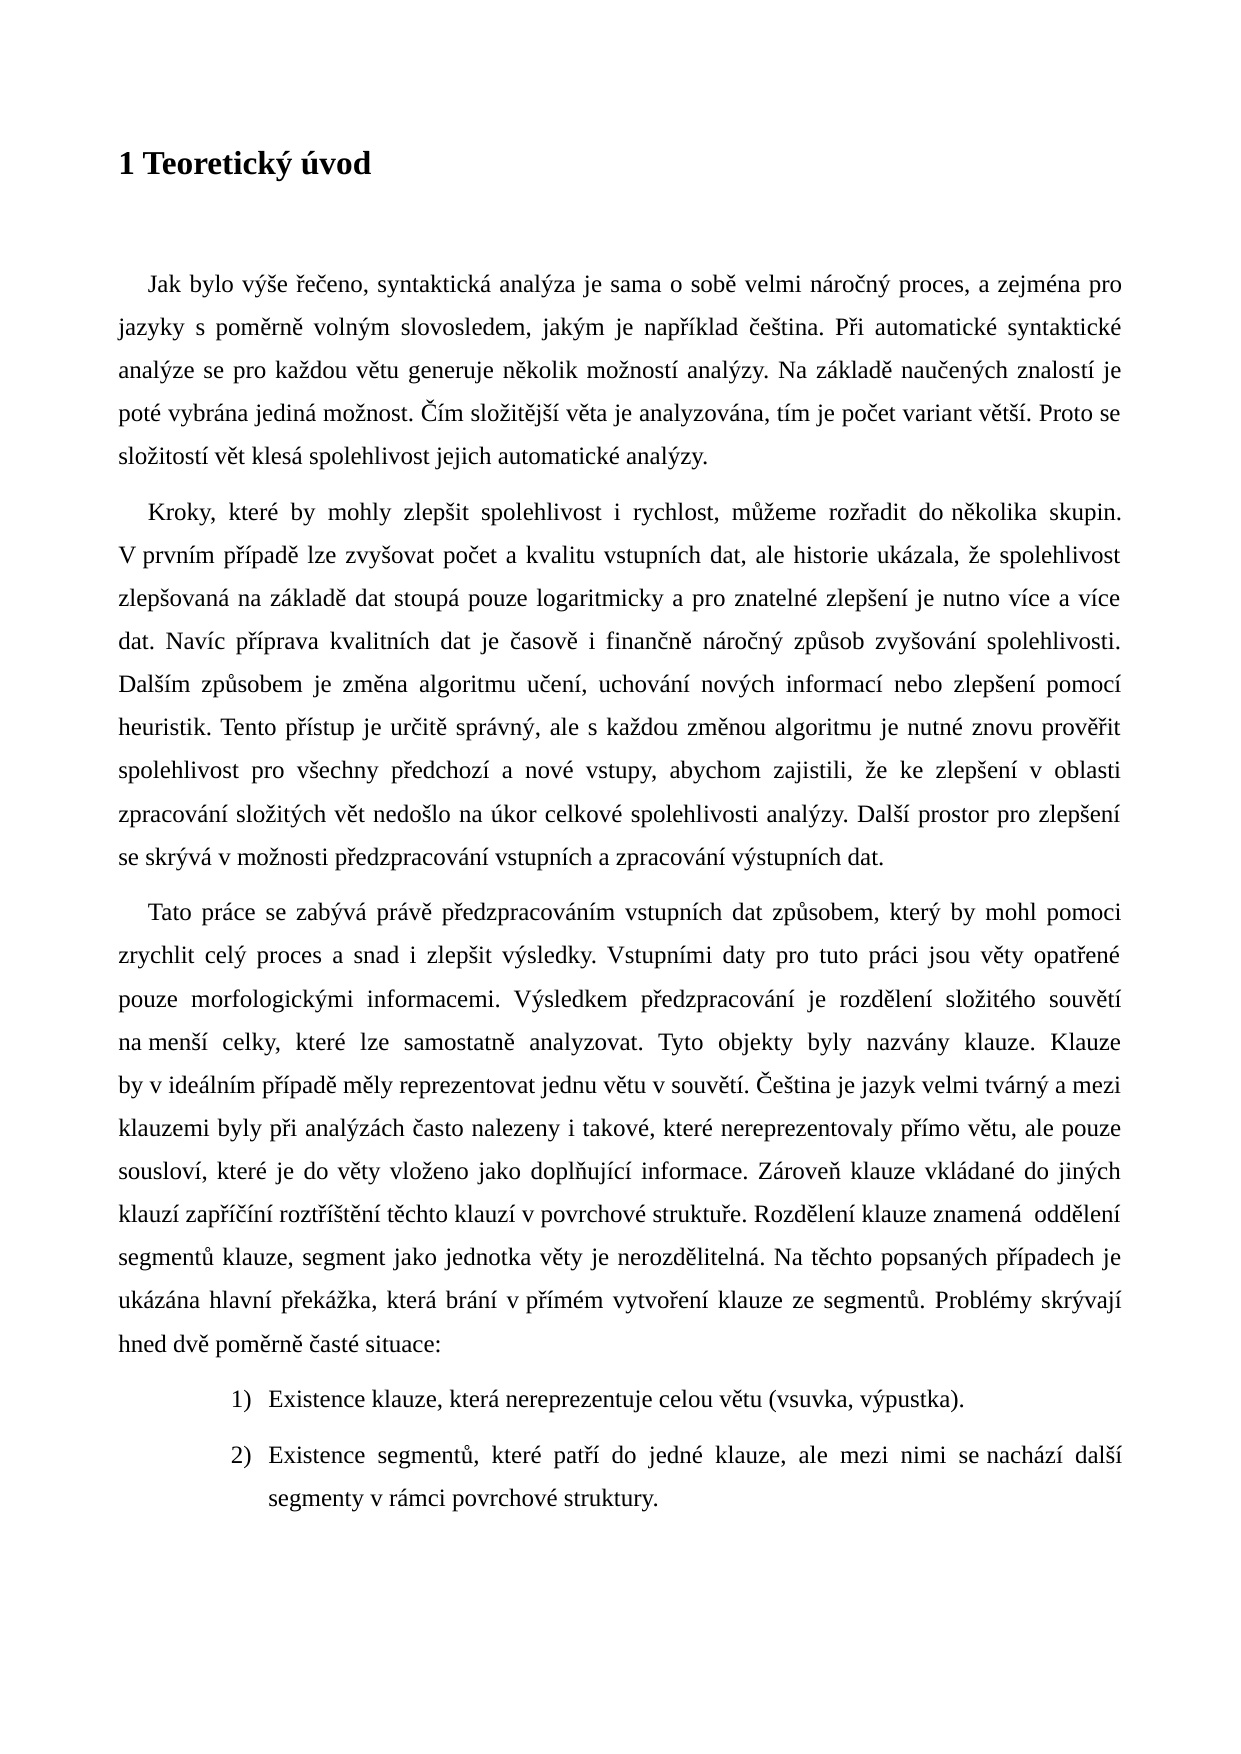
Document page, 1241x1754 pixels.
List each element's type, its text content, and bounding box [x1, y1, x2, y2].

text Kroky, které by mohly zlepšit spolehlivost i rychlost, můžeme rozřadit do několika skupin. V prvním případě lze zvyšovat počet a kvalitu vstupních dat, ale historie ukázala, že spolehlivost zlepšovaná na základě dat stoupá pouze logaritmicky a pro znatelné zlepšení je nutno více a více dat. Navíc příprava kvalitních dat je časově i finančně náročný způsob zvyšování spolehlivosti. Dalším způsobem je změna algoritmu učení, uchování nových informací nebo zlepšení pomocí heuristik. Tento přístup je určitě správný, ale s každou změnou algoritmu je nutné znovu prověřit spolehlivost pro všechny předchozí a nové vstupy, abychom zajistili, že ke zlepšení v oblasti zpracování složitých vět nedošlo na úkor celkové spolehlivosti analýzy. Další prostor pro zlepšení se skrývá v možnosti předzpracování vstupních a zpracování výstupních dat. [118, 497, 1122, 871]
list Existence segmentů, které patří do jedné klauze, ale mezi nimi se nachází další segmenty v rámci povrchové struktury. [231, 1440, 1122, 1512]
text Jak bylo výše řečeno, syntaktická analýza je sama o sobě velmi náročný proces, a zejména pro jazyky s poměrně volným slovosledem, jakým je například čeština. Při automatické syntaktické analýze se pro každou větu generuje několik možností analýzy. Na základě naučených znalostí je poté vybrána jediná možnost. Čím složitější věta je analyzována, tím je počet variant větší. Proto se složitostí vět klesá spolehlivost jejich automatické analýzy. [118, 269, 1122, 470]
list Existence klauze, která nereprezentuje celou větu (vsuvka, výpustka). [231, 1384, 1122, 1413]
text Tato práce se zabývá právě předzpracováním vstupních dat způsobem, který by mohl pomoci zrychlit celý proces a snad i zlepšit výsledky. Vstupními daty pro tuto práci jsou věty opatřené pouze morfologickými informacemi. Výsledkem předzpracování je rozdělení složitého souvětí na menší celky, které lze samostatně analyzovat. Tyto objekty byly nazvány klauze. Klauze by v ideálním případě měly reprezentovat jednu větu v souvětí. Čeština je jazyk velmi tvárný a mezi klauzemi byly při analýzách často nalezeny i takové, které nereprezentovaly přímo větu, ale pouze sousloví, které je do věty vloženo jako doplňující informace. Zároveň klauze vkládané do jiných klauzí zapříčíní roztříštění těchto klauzí v povrchové struktuře. Rozdělení klauze znamená oddělení segmentů klauze, segment jako jednotka věty je nerozdělitelná. Na těchto popsaných případech je ukázána hlavní překážka, která brání v přímém vytvoření klauze ze segmentů. Problémy skrývají hned dvě poměrně časté situace: [118, 897, 1122, 1357]
subtitle Teoretický úvod [118, 143, 1122, 181]
